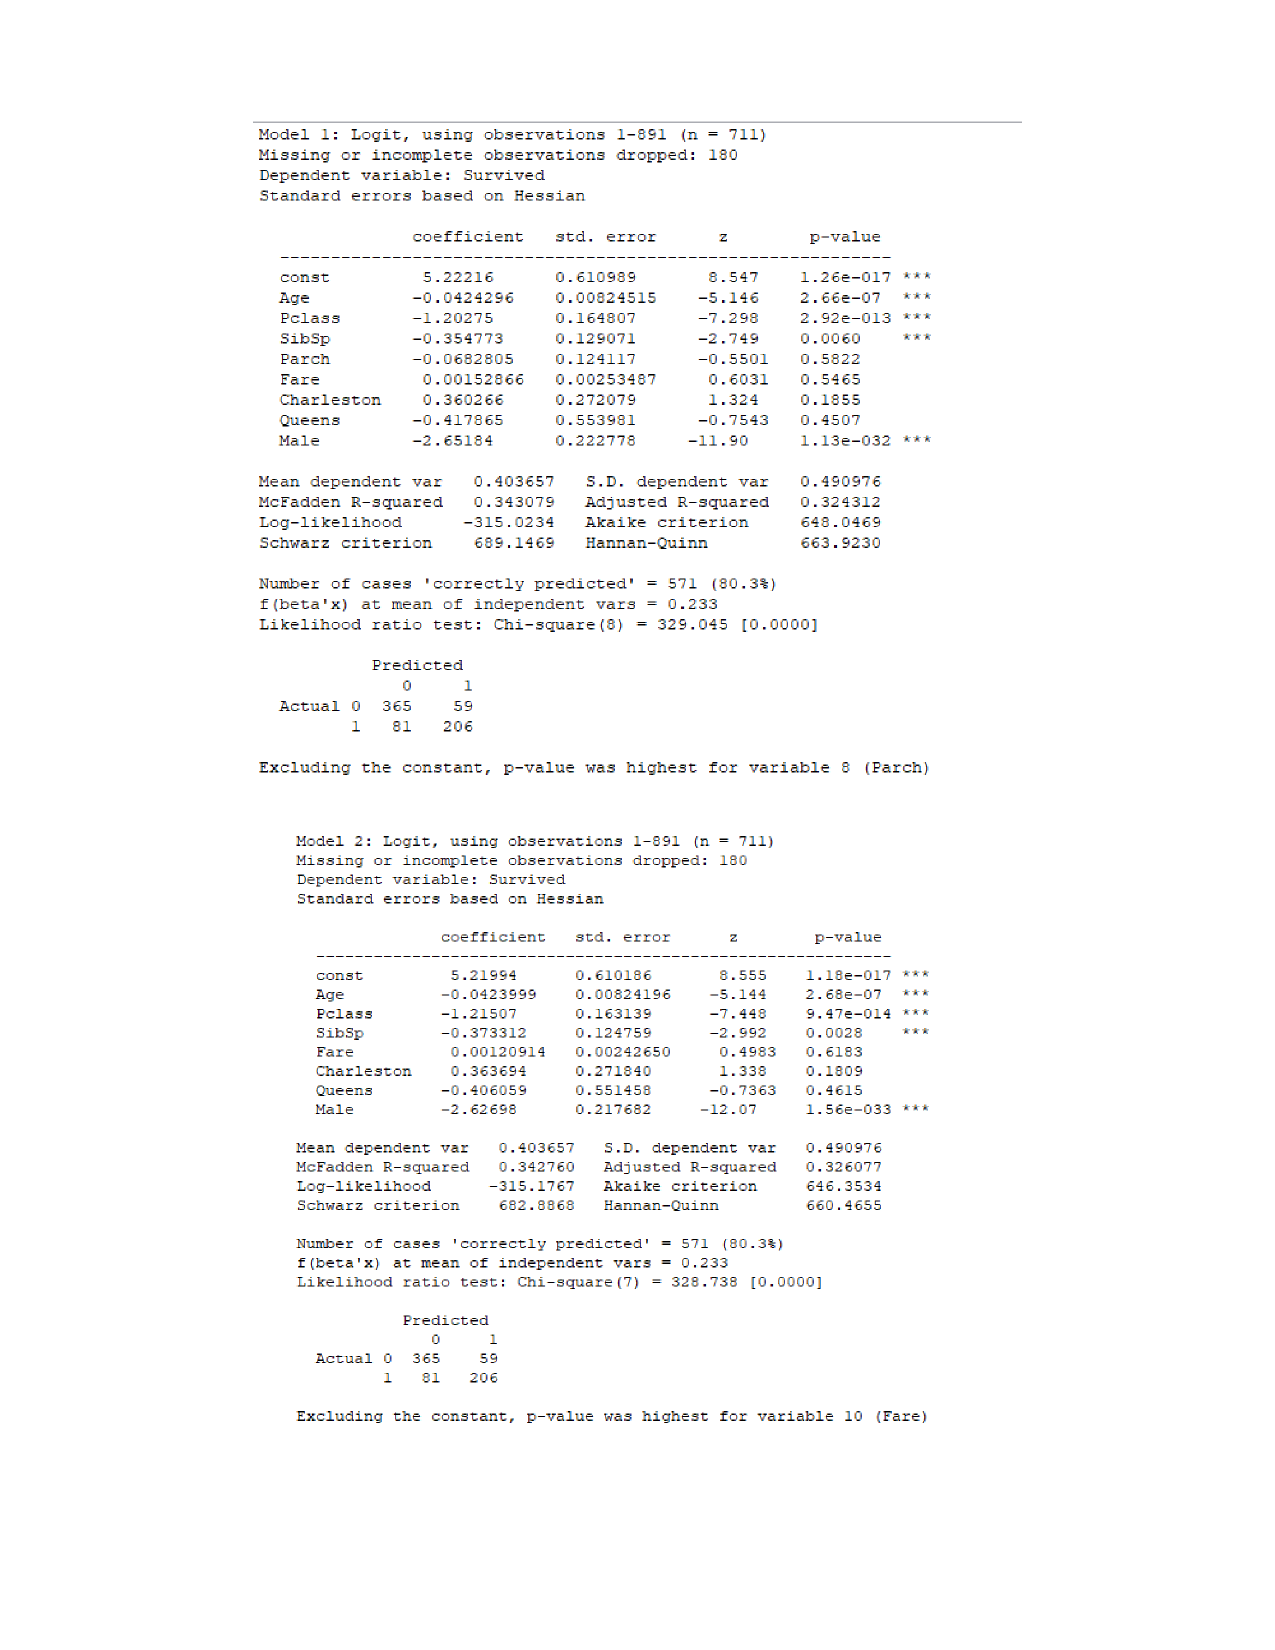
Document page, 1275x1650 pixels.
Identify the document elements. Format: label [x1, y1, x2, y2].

picture [292, 830, 983, 1457]
picture [253, 118, 1022, 802]
